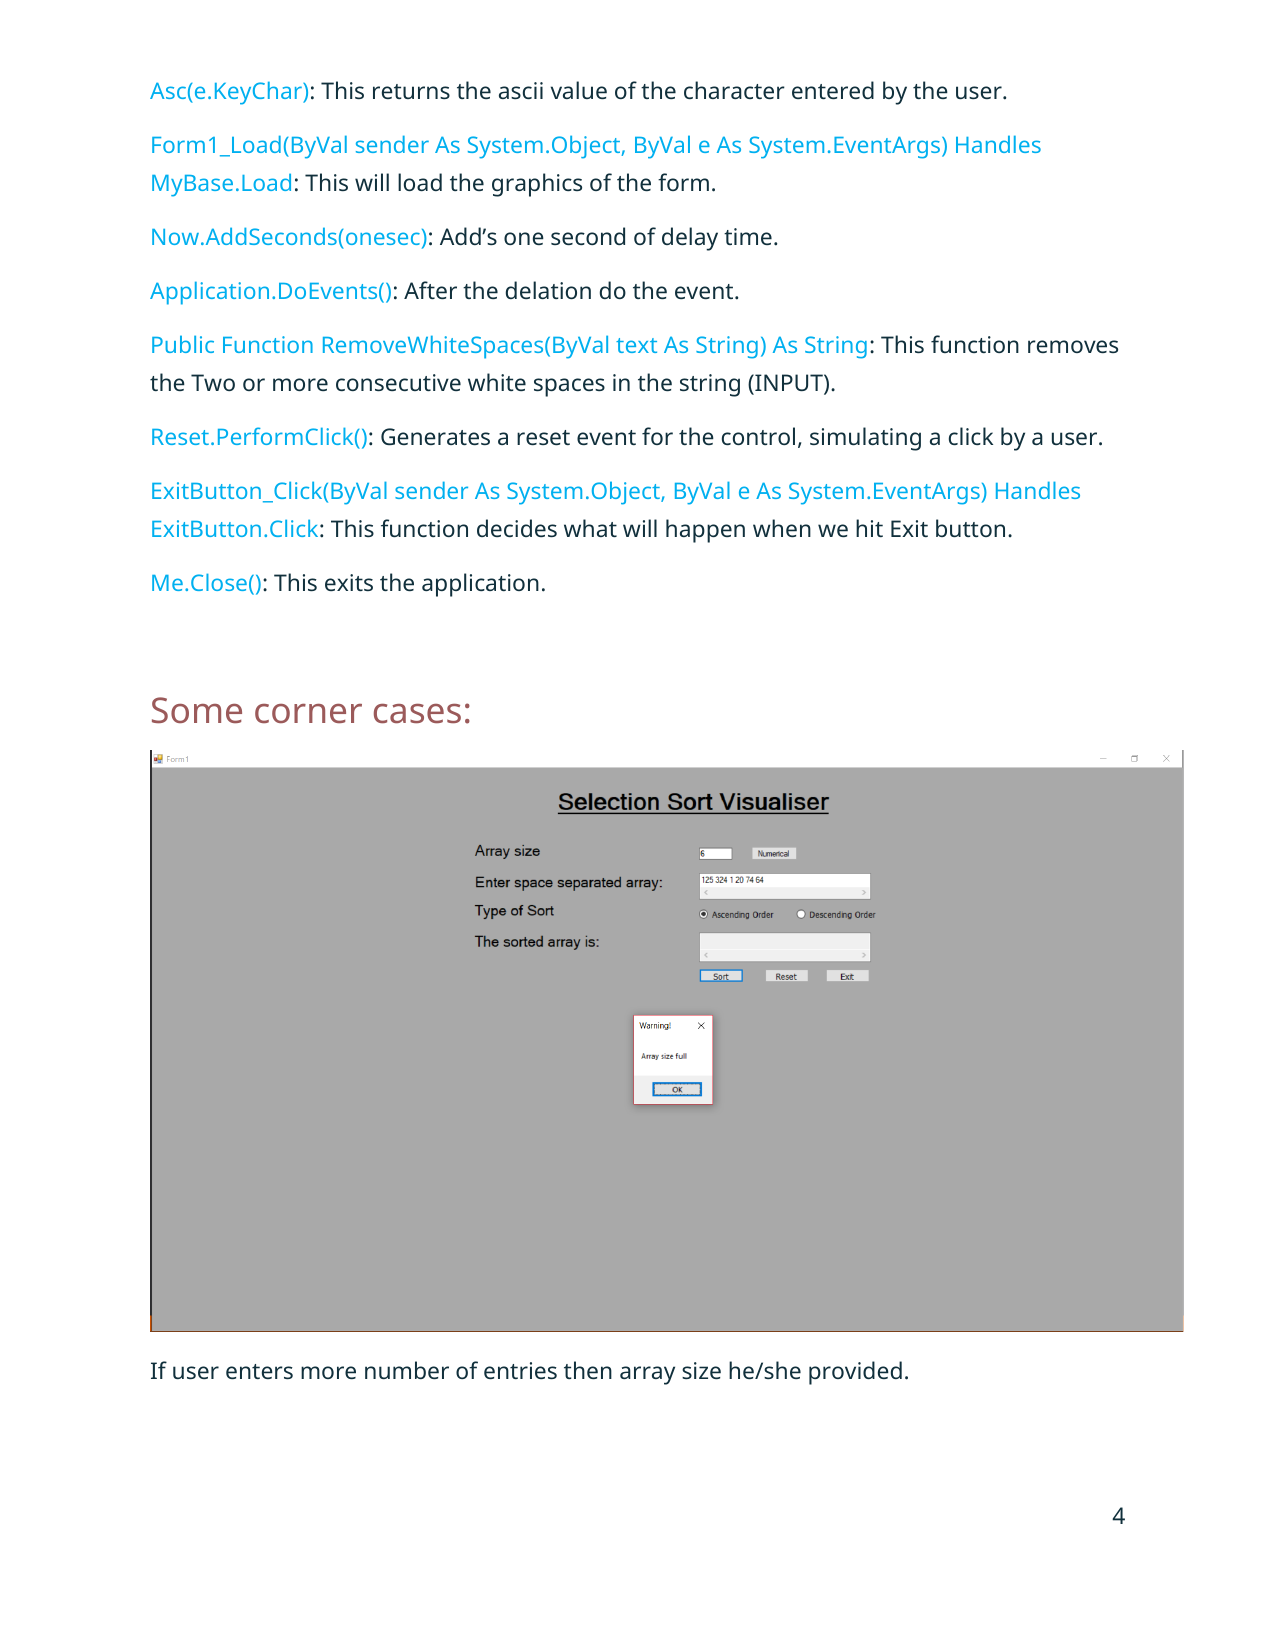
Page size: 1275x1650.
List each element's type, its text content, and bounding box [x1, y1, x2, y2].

text Asc(e.KeyChar): This returns the ascii value of the character entered by the user. [150, 75, 1125, 106]
text Me.Close(): This exits the application. [150, 567, 1125, 598]
text ExitButton_Click(ByVal sender As System.Object, ByVal e As System.EventArgs) Handles ExitButton.Click: This function decides what will happen when we hit Exit button. [150, 475, 1125, 544]
text Public Function RemoveWhiteSpaces(ByVal text As String) As String: This function removes the Two or more consecutive white spaces in the string (INPUT). [150, 329, 1125, 398]
text Now.AddSeconds(onesec): Add’s one second of delay time. [150, 221, 1125, 252]
text Form1_Load(ByVal sender As System.Object, ByVal e As System.EventArgs) Handles MyBase.Load: This will load the graphics of the form. [150, 129, 1125, 198]
text Application.DoEvents(): After the delation do the event. [150, 275, 1125, 306]
text Reset.PerformClick(): Generates a reset event for the control, simulating a click by a user. [150, 421, 1125, 452]
subtitle Some corner cases: [150, 686, 1125, 734]
text If user enters more number of entries then array size he/she provided. [150, 1355, 1125, 1386]
